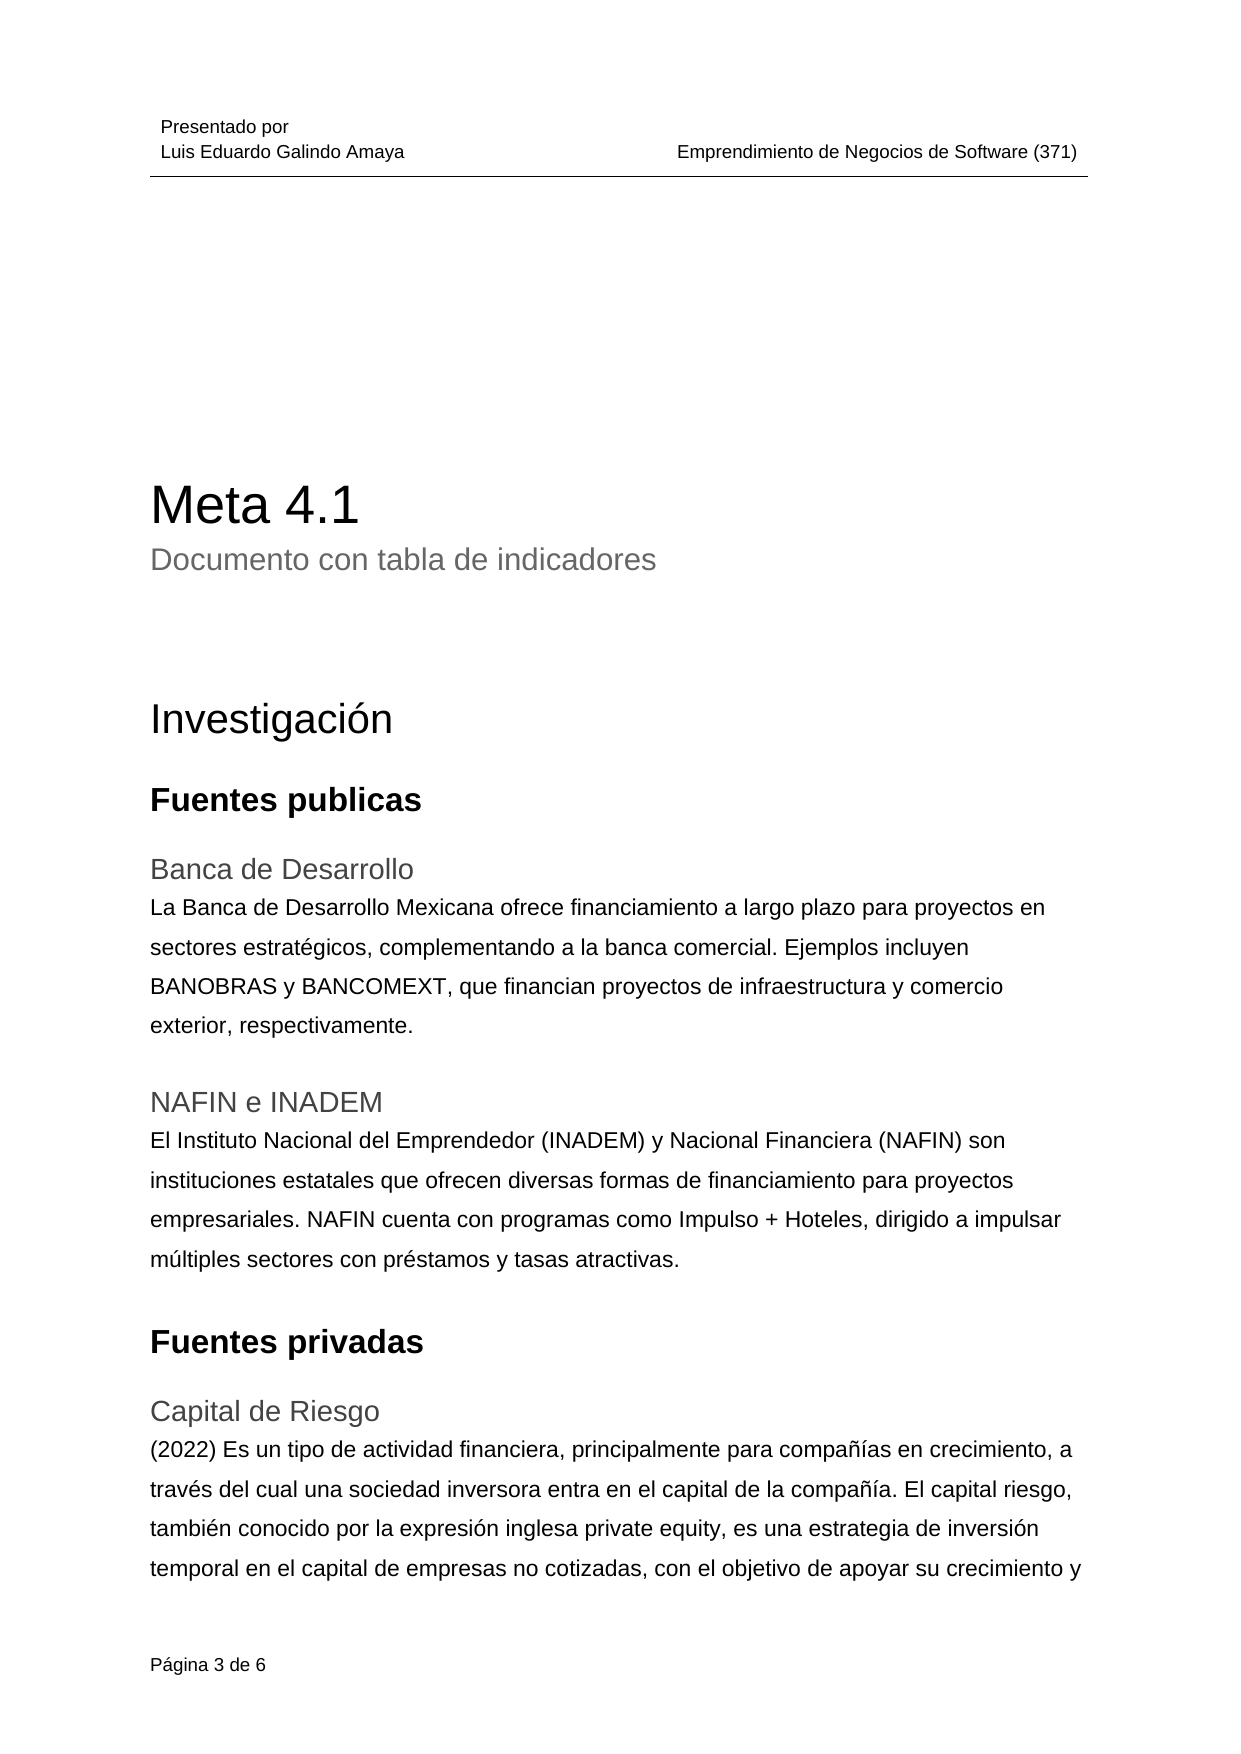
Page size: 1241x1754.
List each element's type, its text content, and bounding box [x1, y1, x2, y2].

text El Instituto Nacional del Emprendedor (INADEM) y Nacional Financiera (NAFIN) son instituciones estatales que ofrecen diversas formas de financiamiento para proyectos empresariales. NAFIN cuenta con programas como Impulso + Hoteles, dirigido a impulsar múltiples sectores con préstamos y tasas atractivas. [150, 1127, 1090, 1272]
subtitle NAFIN e INADEM [150, 1085, 1090, 1119]
subtitle Investigación [150, 695, 1090, 743]
title Meta 4.1 [150, 473, 1090, 535]
subtitle Fuentes privadas [150, 1322, 1090, 1361]
text La Banca de Desarrollo Mexicana ofrece financiamiento a largo plazo para proyectos en sectores estratégicos, complementando a la banca comercial. Ejemplos incluyen BANOBRAS y BANCOMEXT, que financian proyectos de infraestructura y comercio exterior, respectivamente. [150, 894, 1090, 1039]
subtitle Documento con tabla de indicadores [150, 541, 1090, 577]
subtitle Banca de Desarrollo [150, 852, 1090, 886]
subtitle Capital de Riesgo [150, 1394, 1090, 1428]
text (2022) Es un tipo de actividad financiera, principalmente para compañías en crecimiento, a través del cual una sociedad inversora entra en el capital de la compañía. El capital riesgo, también conocido por la expresión inglesa private equity, es una estrategia de inversión temporal en el capital de empresas no cotizadas, con el objetivo de apoyar su crecimiento y [150, 1436, 1090, 1581]
subtitle Fuentes publicas [150, 780, 1090, 819]
